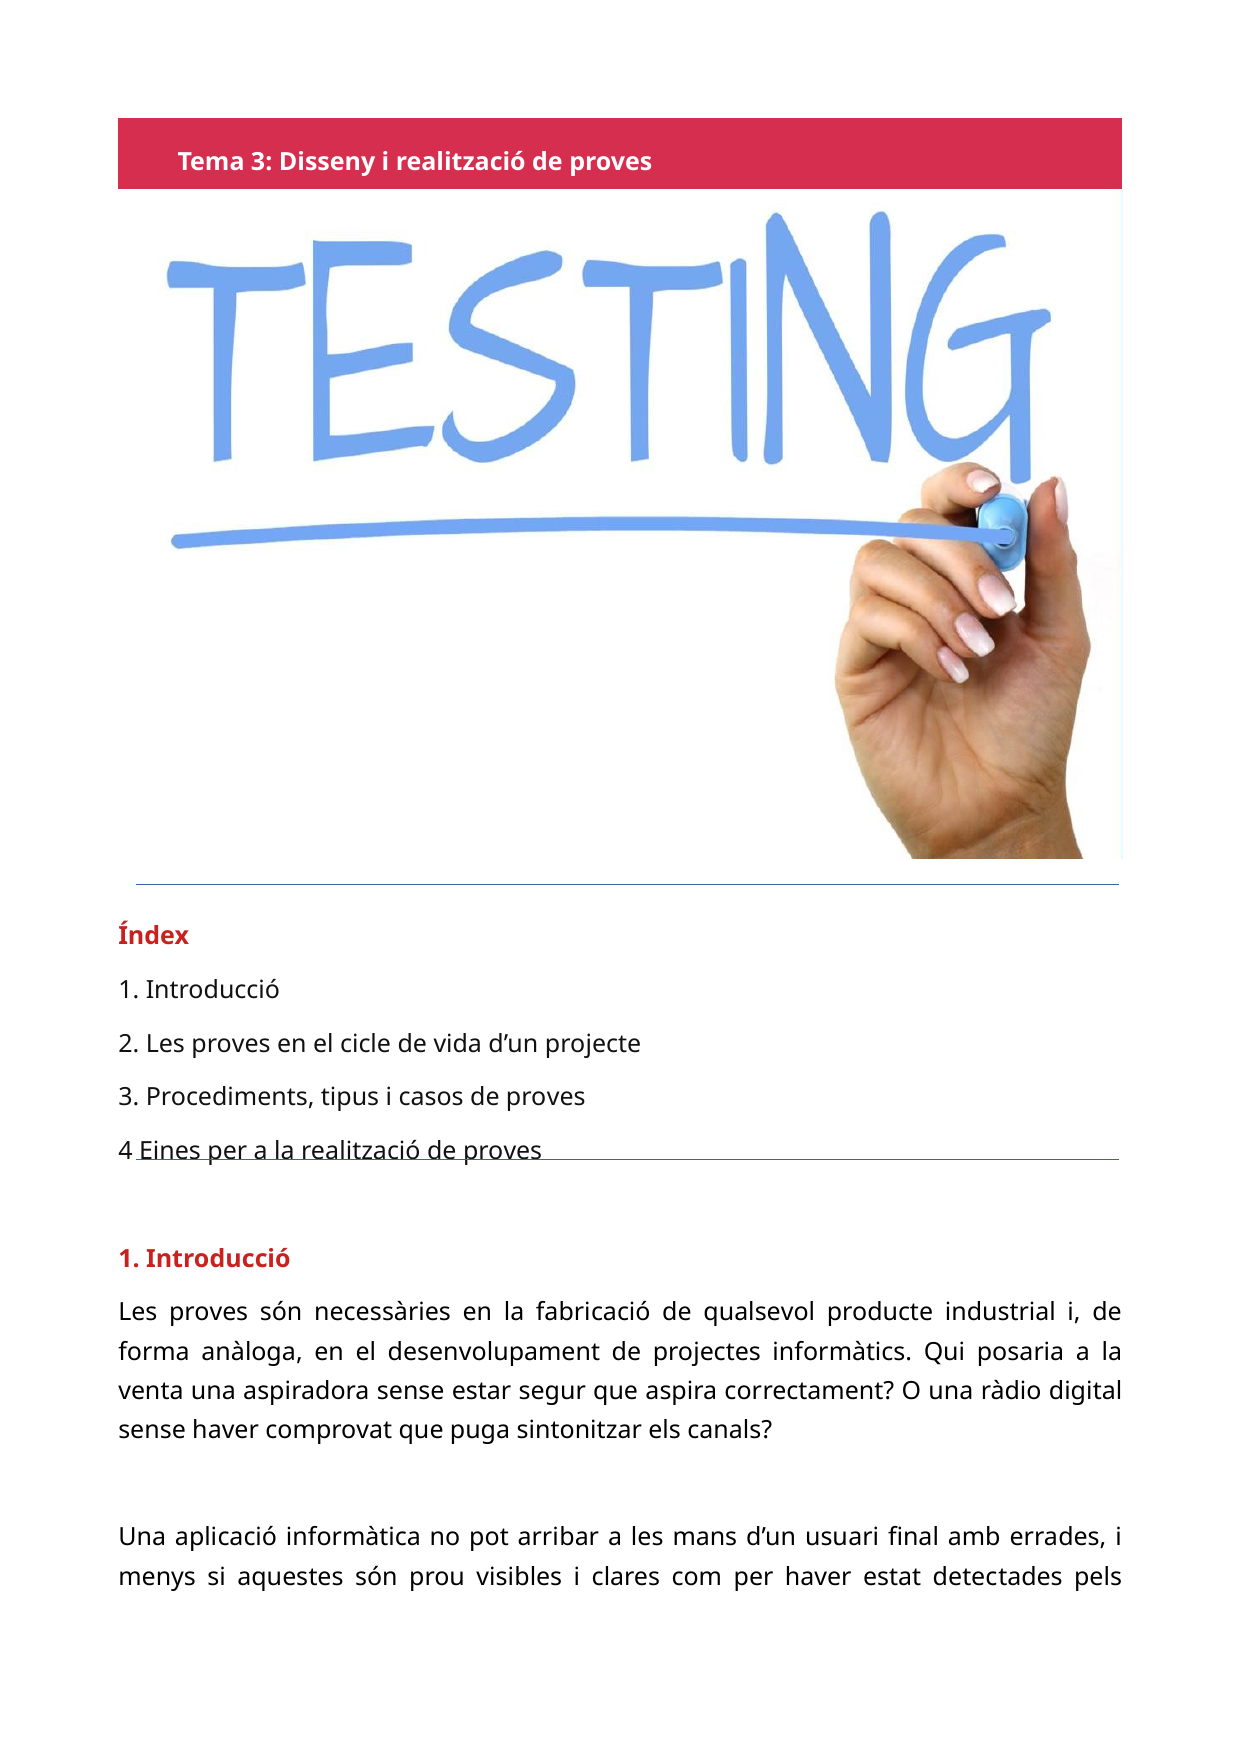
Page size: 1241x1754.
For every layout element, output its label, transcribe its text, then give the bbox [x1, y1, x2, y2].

text 1. Introducció [118, 972, 1122, 1006]
text 3. Pro­ce­di­ments, tipus i casos de pro­ves [118, 1079, 1122, 1113]
text Índex [118, 918, 1122, 952]
text Una apli­ca­ció infor­mà­tica no pot arri­bar a les mans d’un usu­ari final amb erra­des, i menys si aques­tes són prou visi­bles i clares com per haver estat detec­ta­des pels [118, 1519, 1122, 1592]
text 4 Eines per a la rea­lit­za­ció de pro­ves [118, 1133, 1122, 1167]
text 2. Les pro­ves en el cicle de vida d’un pro­jecte [118, 1025, 1122, 1059]
text Les pro­ves són neces­sà­ries en la fabri­ca­ció de qual­se­vol pro­ducte indus­trial i, de forma anà­loga, en el desen­vo­lu­pa­ment de pro­jec­tes infor­mà­tics. Qui posa­ria a la venta una aspi­ra­dora sense estar segur que aspira cor­rec­ta­ment? O una ràdio digi­tal sense haver com­pro­vat que puga sin­to­nit­zar els canals? [118, 1294, 1122, 1446]
text 1. Intro­duc­ció [118, 1240, 1122, 1274]
picture [118, 189, 1123, 859]
table_header Tema 3: Disseny i realització de proves [118, 118, 1122, 189]
